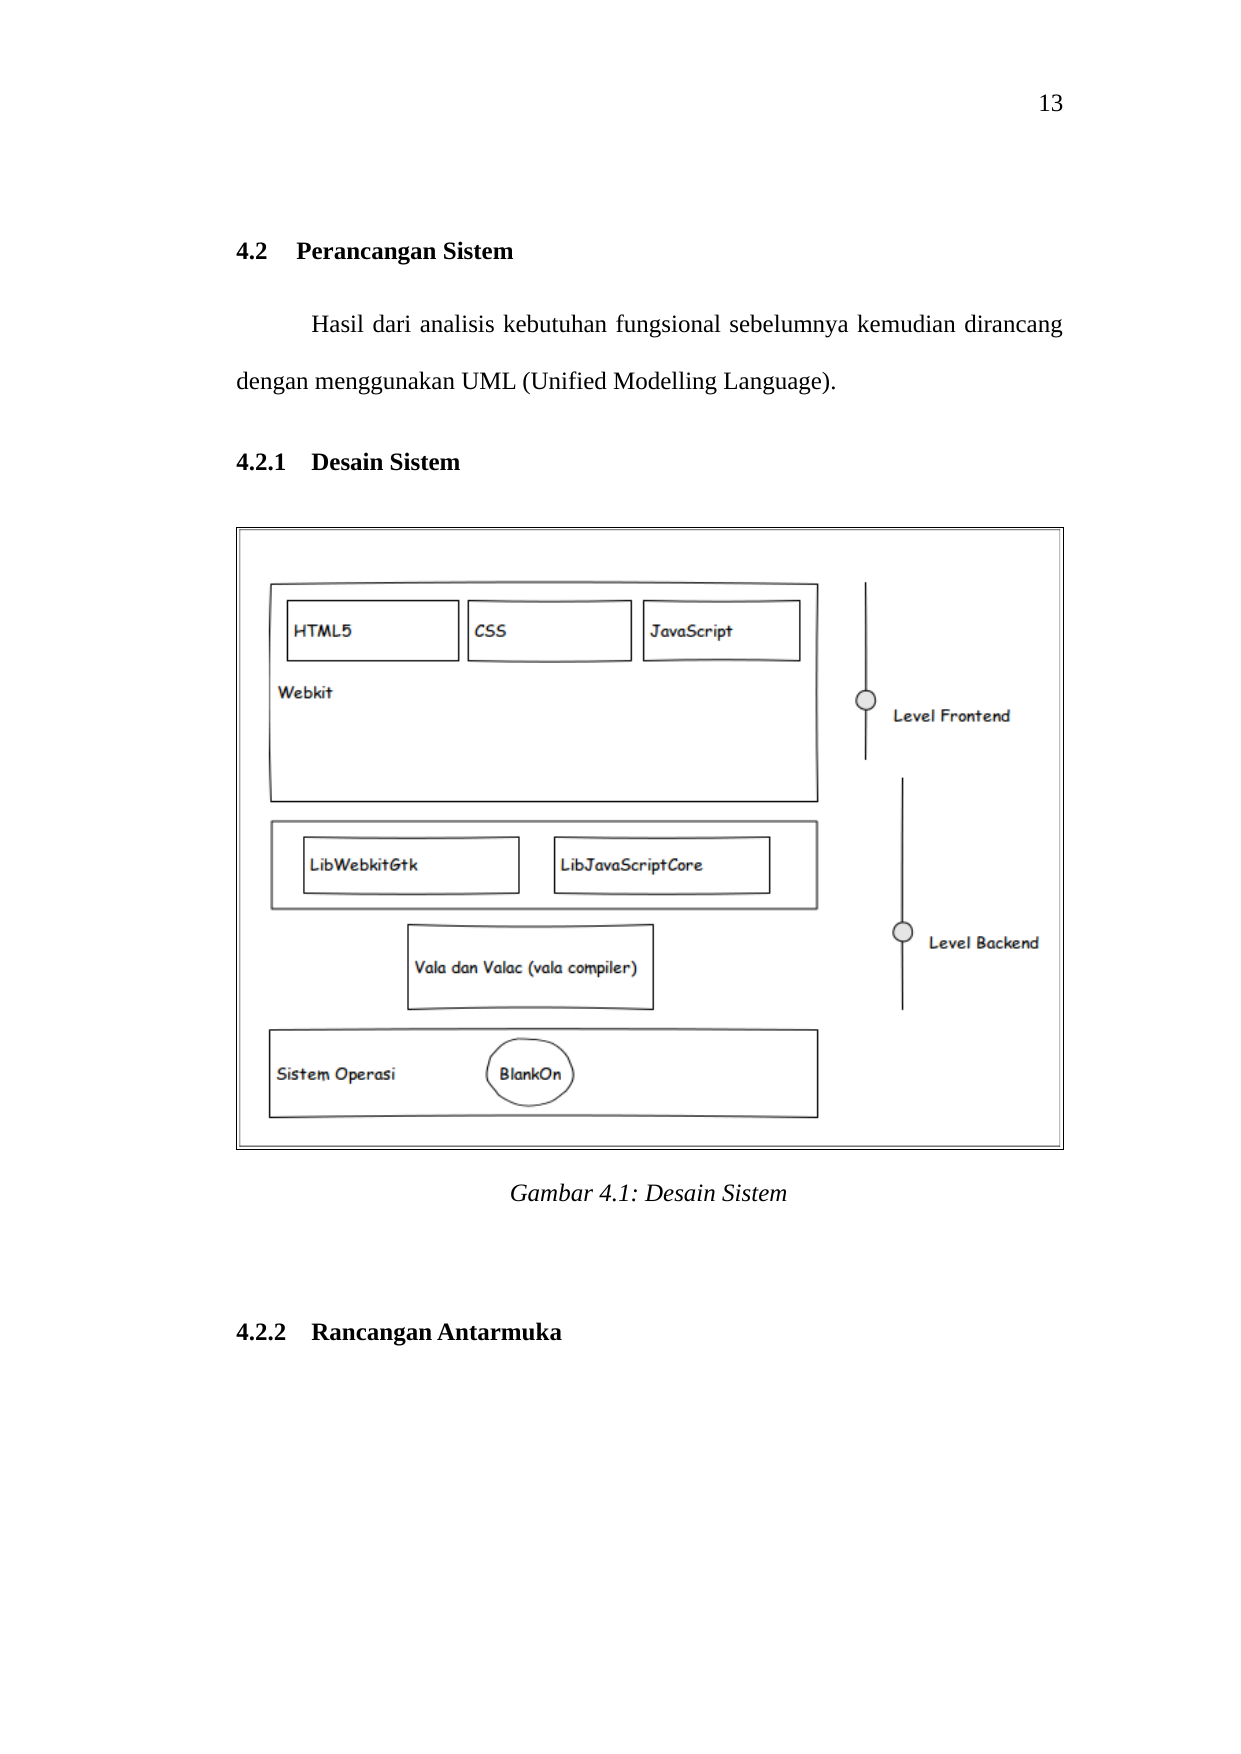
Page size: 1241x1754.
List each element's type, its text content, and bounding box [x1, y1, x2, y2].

text Hasil dari analisis kebutuhan fungsional sebelumnya kemudian dirancang dengan menggunakan UML (Unified Modelling Language). [236, 309, 1063, 395]
text Gambar 4.1: Desain Sistem [236, 1150, 1063, 1207]
subtitle Rancangan Antarmuka [236, 1317, 1063, 1346]
subtitle Desain Sistem [236, 447, 1063, 476]
subtitle Perancangan Sistem [236, 236, 1063, 265]
text [237, 528, 1063, 1149]
picture [239, 529, 1060, 1147]
